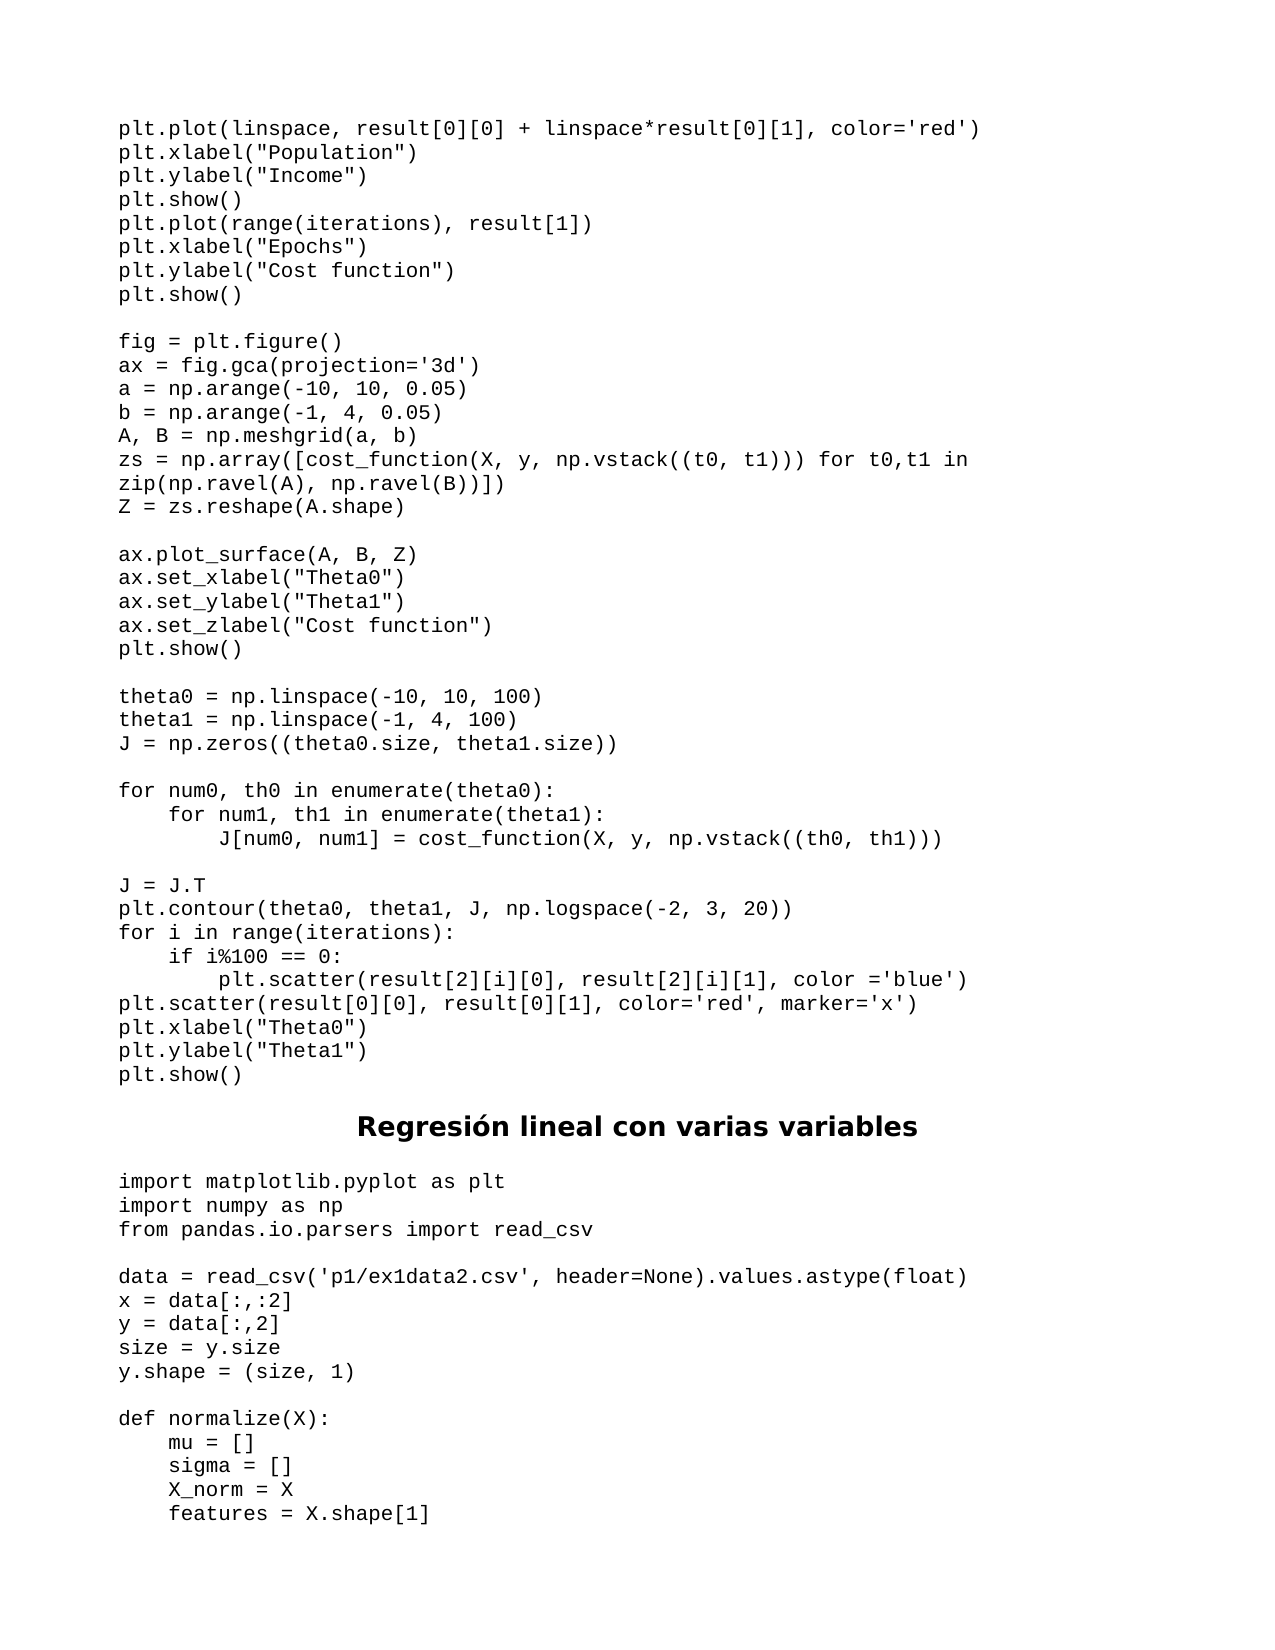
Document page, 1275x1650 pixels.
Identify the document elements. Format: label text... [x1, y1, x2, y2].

text theta1 = np.linspace(-1, 4, 100) [118, 709, 1157, 733]
text mu = [] [118, 1432, 1157, 1455]
text plt.plot(range(iterations), result[1]) [118, 213, 1157, 236]
text plt.xlabel("Theta0") [118, 1017, 1157, 1040]
text ax = fig.gca(projection='3d') [118, 354, 1157, 378]
text data = read_csv('p1/ex1data2.csv', header=None).values.astype(float) [118, 1266, 1157, 1290]
text plt.contour(theta0, theta1, J, np.logspace(-2, 3, 20)) [118, 898, 1157, 922]
text if i%100 == 0: [118, 946, 1157, 969]
text plt.scatter(result[0][0], result[0][1], color='red', marker='x') [118, 993, 1157, 1017]
text fig = plt.figure() [118, 331, 1157, 354]
text plt.scatter(result[2][i][0], result[2][i][1], color ='blue') [118, 969, 1157, 993]
text Regresión lineal con varias variables [118, 1111, 1157, 1143]
text J = np.zeros((theta0.size, theta1.size)) [118, 733, 1157, 757]
text theta0 = np.linspace(-10, 10, 100) [118, 686, 1157, 709]
text ax.set_xlabel("Theta0") [118, 567, 1157, 591]
text plt.show() [118, 189, 1157, 213]
text for num1, th1 in enumerate(theta1): [118, 804, 1157, 827]
text features = X.shape[1] [118, 1503, 1157, 1526]
text sigma = [] [118, 1455, 1157, 1479]
text import numpy as np [118, 1195, 1157, 1219]
text a = np.arange(-10, 10, 0.05) [118, 378, 1157, 402]
text ax.set_ylabel("Theta1") [118, 591, 1157, 615]
text for num0, th0 in enumerate(theta0): [118, 780, 1157, 804]
text ax.set_zlabel("Cost function") [118, 615, 1157, 638]
text from pandas.io.parsers import read_csv [118, 1219, 1157, 1242]
text b = np.arange(-1, 4, 0.05) [118, 402, 1157, 426]
text Z = zs.reshape(A.shape) [118, 496, 1157, 520]
text plt.plot(linspace, result[0][0] + linspace*result[0][1], color='red') [118, 118, 1157, 142]
text x = data[:,:2] [118, 1290, 1157, 1313]
text y.shape = (size, 1) [118, 1361, 1157, 1384]
text import matplotlib.pyplot as plt [118, 1172, 1157, 1195]
text plt.show() [118, 284, 1157, 307]
text plt.show() [118, 1064, 1157, 1088]
text def normalize(X): [118, 1408, 1157, 1432]
text A, B = np.meshgrid(a, b) [118, 426, 1157, 449]
text J[num0, num1] = cost_function(X, y, np.vstack((th0, th1))) [118, 827, 1157, 851]
text J = J.T [118, 875, 1157, 898]
text X_norm = X [118, 1479, 1157, 1503]
text plt.ylabel("Cost function") [118, 260, 1157, 284]
text for i in range(iterations): [118, 922, 1157, 946]
text y = data[:,2] [118, 1313, 1157, 1337]
text ax.plot_surface(A, B, Z) [118, 544, 1157, 567]
text plt.xlabel("Population") [118, 142, 1157, 165]
text zs = np.array([cost_function(X, y, np.vstack((t0, t1))) for t0,t1 in zip(np.ravel(A), np.ravel(B))]) [118, 449, 1157, 496]
text plt.ylabel("Income") [118, 165, 1157, 189]
text plt.ylabel("Theta1") [118, 1040, 1157, 1064]
text size = y.size [118, 1337, 1157, 1361]
text plt.xlabel("Epochs") [118, 236, 1157, 260]
text plt.show() [118, 638, 1157, 662]
